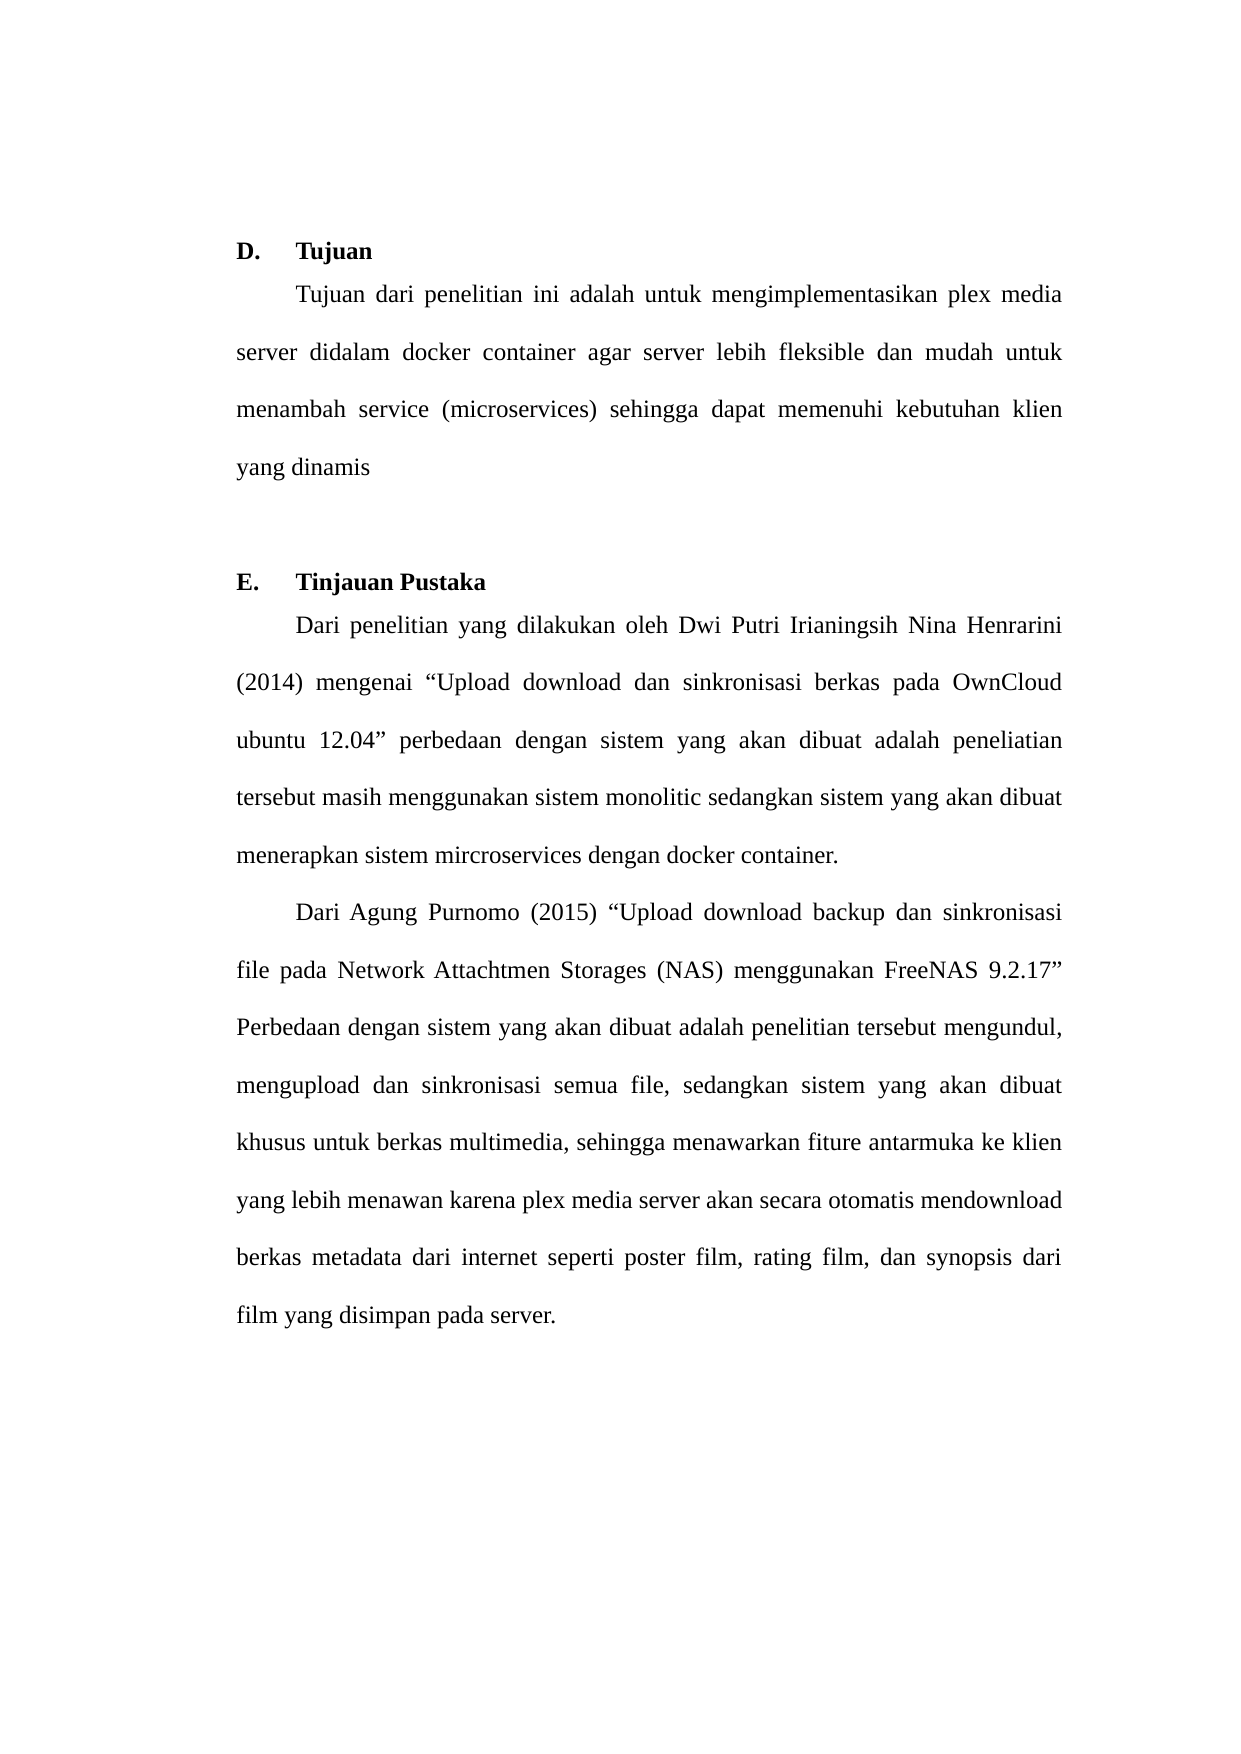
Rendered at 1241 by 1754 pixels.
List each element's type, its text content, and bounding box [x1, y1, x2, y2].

list Tinjauan Pustaka [236, 567, 1063, 596]
text Dari Agung Purnomo (2015) “Upload download backup dan sinkronisasi file pada Network Attachtmen Storages (NAS) menggunakan FreeNAS 9.2.17” Perbedaan dengan sistem yang akan dibuat adalah penelitian tersebut mengundul, mengupload dan sinkronisasi semua file, sedangkan sistem yang akan dibuat khusus untuk berkas multimedia, sehingga menawarkan fiture antarmuka ke klien yang lebih menawan karena plex media server akan secara otomatis mendownload berkas metadata dari internet seperti poster film, rating film, dan synopsis dari film yang disimpan pada server. [236, 897, 1063, 1329]
text Tujuan dari penelitian ini adalah untuk mengimplementasikan plex media server didalam docker container agar server lebih fleksible dan mudah untuk menambah service (microservices) sehingga dapat memenuhi kebutuhan klien yang dinamis [236, 279, 1063, 481]
list Tujuan [236, 236, 1063, 265]
text Dari penelitian yang dilakukan oleh Dwi Putri Irianingsih Nina Henrarini (2014) mengenai “Upload download dan sinkronisasi berkas pada OwnCloud ubuntu 12.04” perbedaan dengan sistem yang akan dibuat adalah peneliatian tersebut masih menggunakan sistem monolitic sedangkan sistem yang akan dibuat menerapkan sistem mircroservices dengan docker container. [236, 610, 1063, 869]
